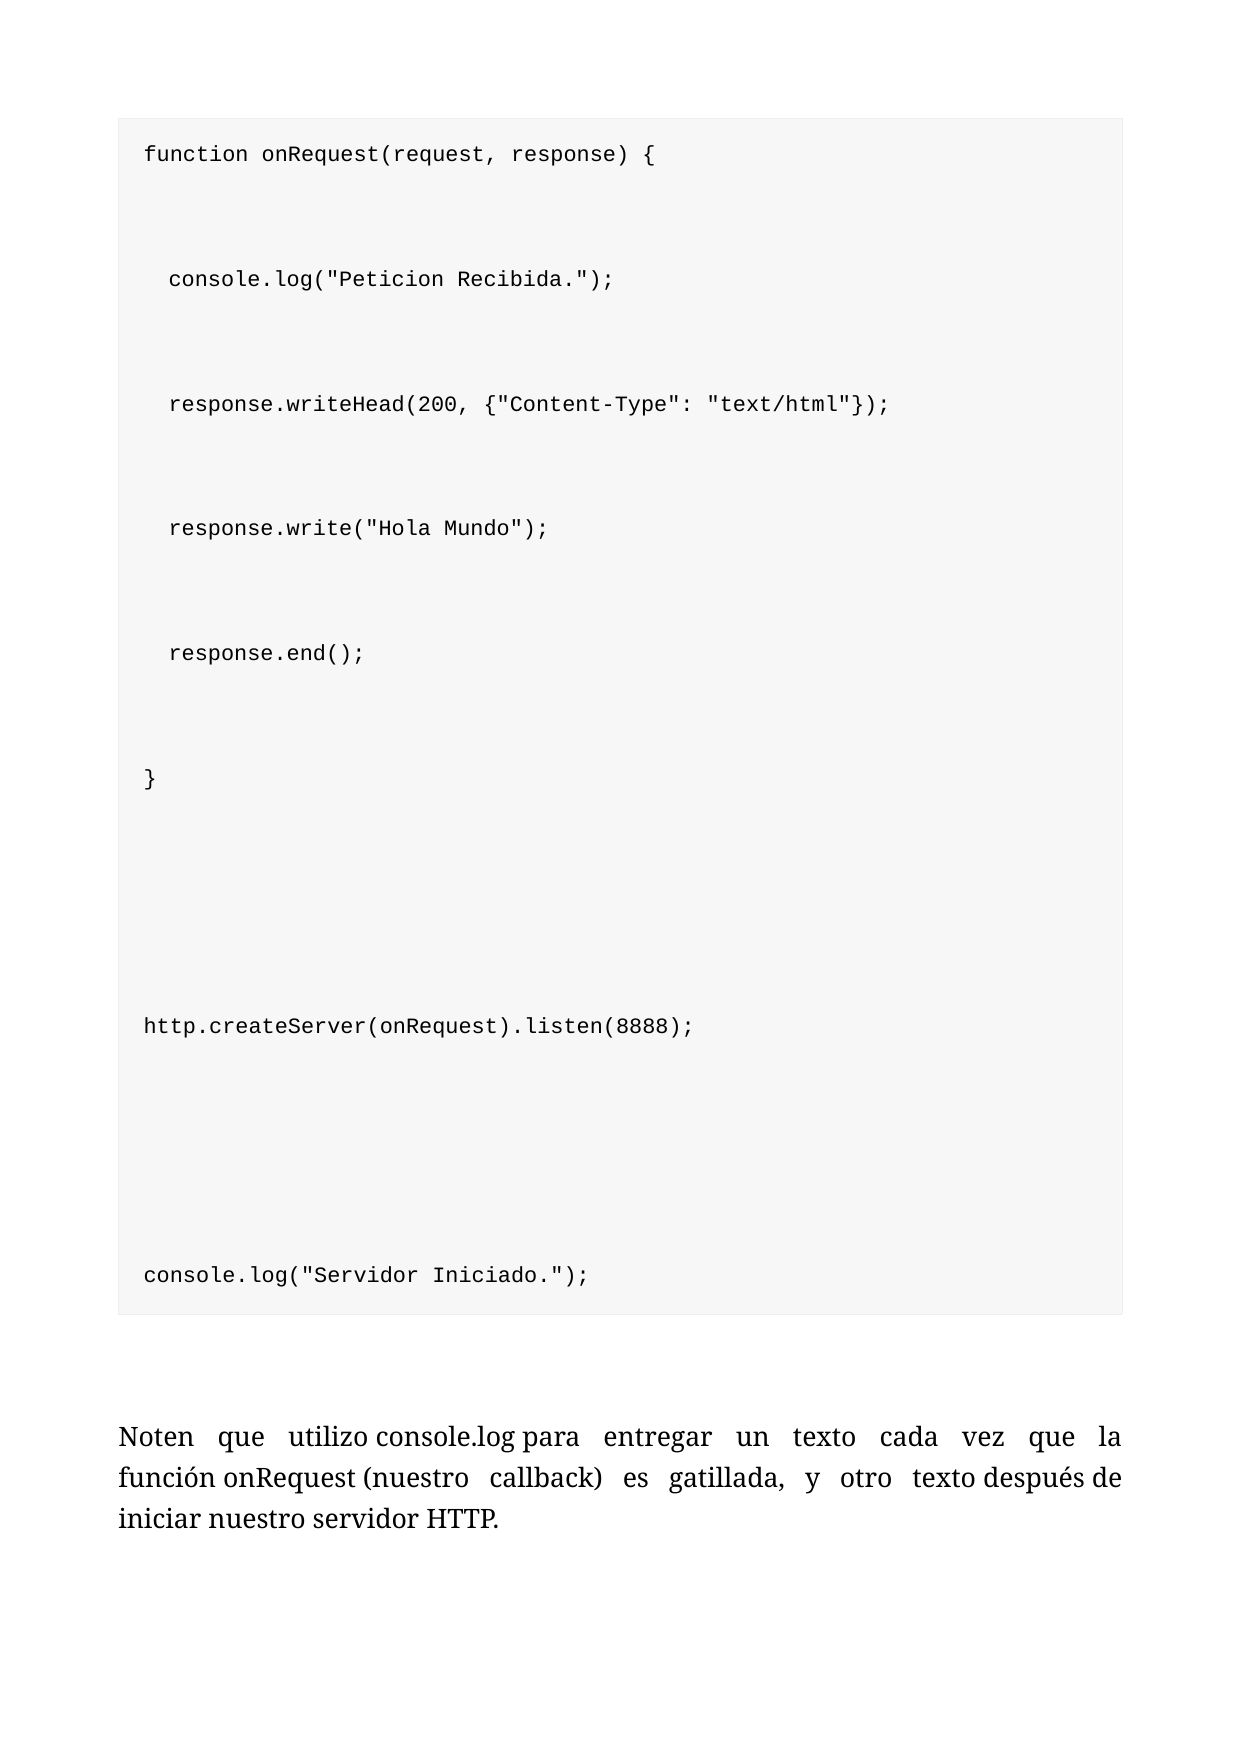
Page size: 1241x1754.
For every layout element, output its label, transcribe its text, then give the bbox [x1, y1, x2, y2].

text http.createServer(onRequest).listen(8888); [119, 991, 1122, 1040]
text response.write("Hola Mundo"); [119, 492, 1122, 542]
text response.end(); [119, 617, 1122, 667]
text response.writeHead(200, {"Content-Type": "text/html"}); [119, 368, 1122, 418]
text function onRequest(request, response) { [119, 119, 1122, 168]
text console.log("Servidor Iniciado."); [119, 1239, 1122, 1314]
text } [119, 742, 1122, 792]
text Noten que utilizo console.log para entregar un texto cada vez que la función onRequest (nuestro callback) es gatillada, y otro texto después de iniciar nuestro servidor HTTP. [118, 1414, 1122, 1536]
text console.log("Peticion Recibida."); [119, 243, 1122, 293]
